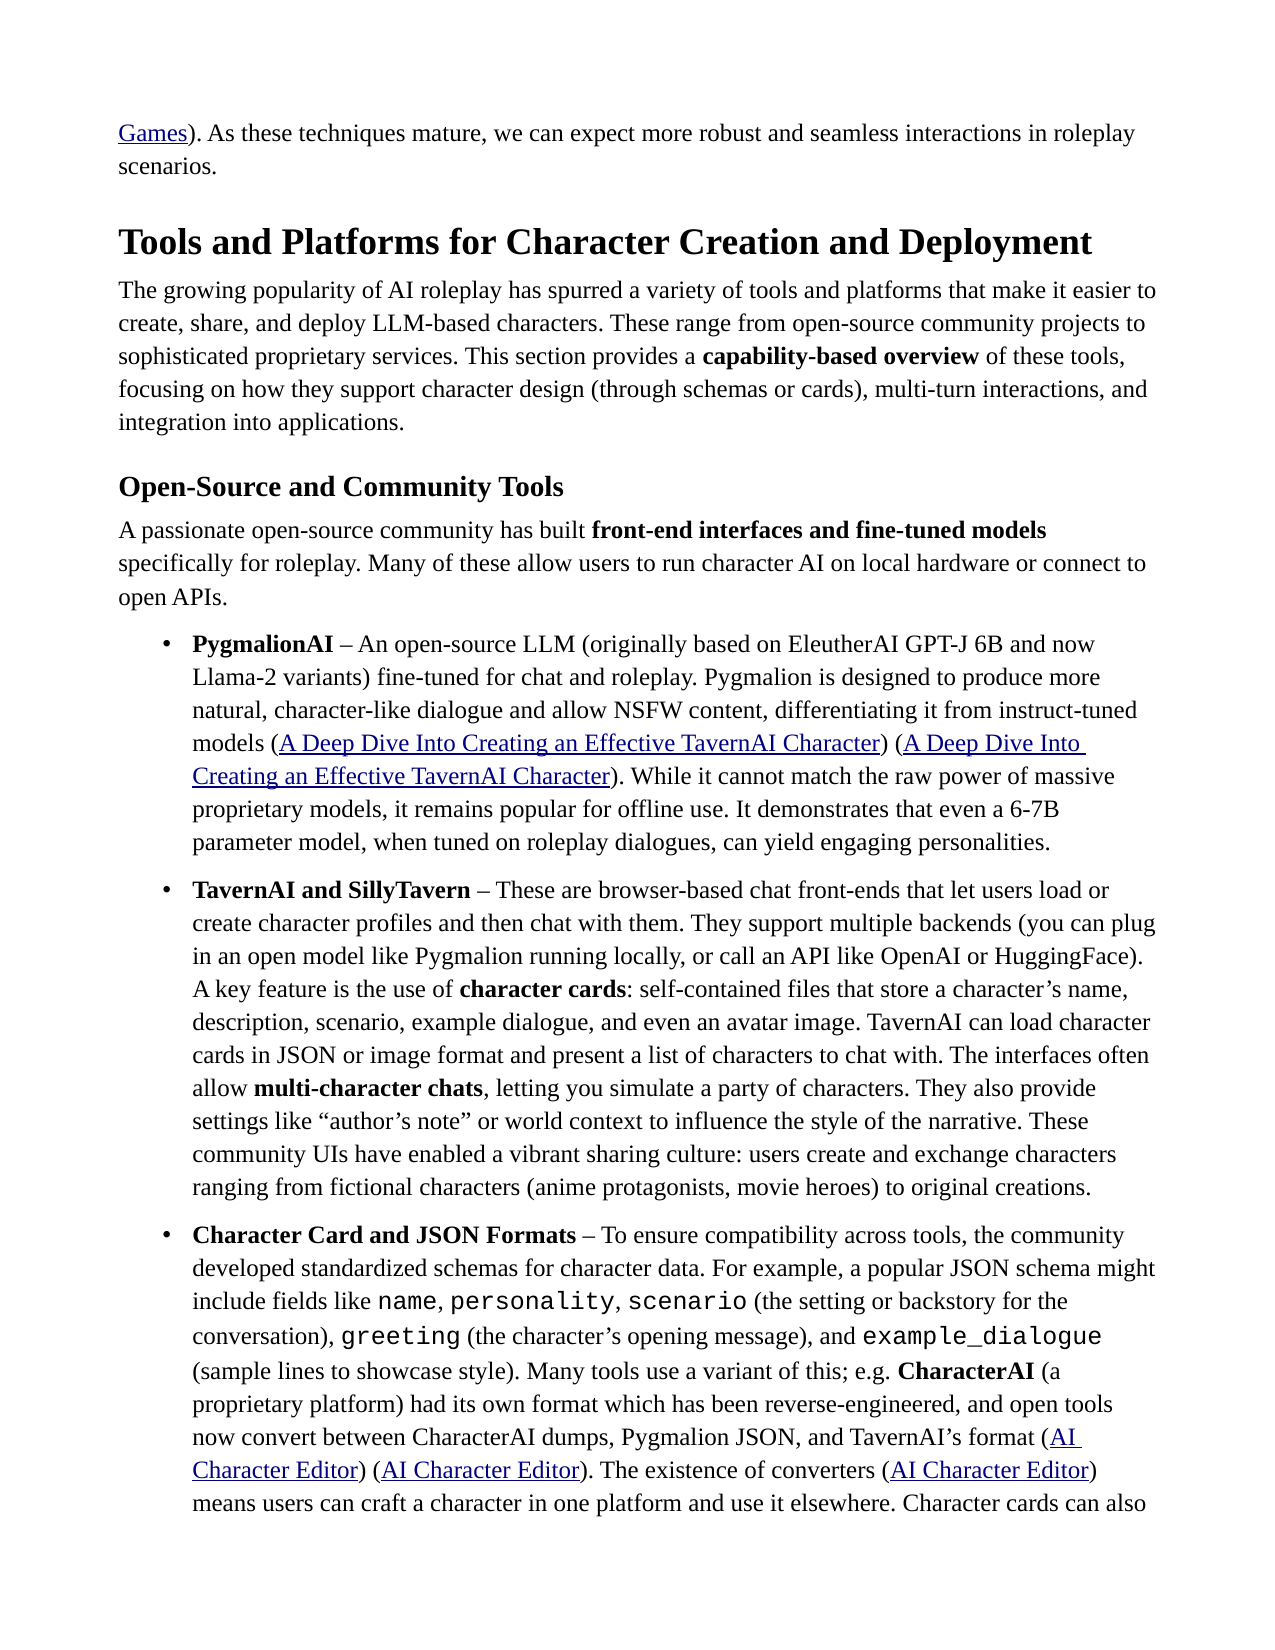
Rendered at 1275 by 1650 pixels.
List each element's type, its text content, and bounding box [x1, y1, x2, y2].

list TavernAI and SillyTavern – These are browser-based chat front-ends that let users load or create character profiles and then chat with them. They support multiple backends (you can plug in an open model like Pygmalion running locally, or call an API like OpenAI or HuggingFace). A key feature is the use of character cards: self-contained files that store a character’s name, description, scenario, example dialogue, and even an avatar image. TavernAI can load character cards in JSON or image format and present a list of characters to chat with. The interfaces often allow multi-character chats, letting you simulate a party of characters. They also provide settings like “author’s note” or world context to influence the style of the narrative. These community UIs have enabled a vibrant sharing culture: users create and exchange characters ranging from fictional characters (anime protagonists, movie heroes) to original creations. [162, 875, 1157, 1201]
subtitle Open-Source and Community Tools [118, 469, 1157, 503]
text A passionate open-source community has built front-end interfaces and fine-tuned models specifically for roleplay. Many of these allow users to run character AI on local hardware or connect to open APIs. [118, 516, 1157, 610]
subtitle Tools and Platforms for Character Creation and Deployment [118, 219, 1157, 263]
list Character Card and JSON Formats – To ensure compatibility across tools, the community developed standardized schemas for character data. For example, a popular JSON schema might include fields like name, personality, scenario (the setting or backstory for the conversation), greeting (the character’s opening message), and example_dialogue (sample lines to showcase style). Many tools use a variant of this; e.g. CharacterAI (a proprietary platform) had its own format which has been reverse-engineered, and open tools now convert between CharacterAI dumps, Pygmalion JSON, and TavernAI’s format (AI Character Editor) (AI Character Editor). The existence of converters (AI Character Editor) means users can craft a character in one platform and use it elsewhere. Character cards can also [162, 1220, 1157, 1517]
text The growing popularity of AI roleplay has spurred a variety of tools and platforms that make it easier to create, share, and deploy LLM-based characters. These range from open-source community projects to sophisticated proprietary services. This section provides a capability-based overview of these tools, focusing on how they support character design (through schemas or cards), multi-turn interactions, and integration into applications. [118, 275, 1157, 436]
text Games). As these techniques mature, we can expect more robust and seamless interactions in roleplay scenarios. [118, 118, 1157, 180]
list PygmalionAI – An open-source LLM (originally based on EleutherAI GPT-J 6B and now Llama-2 variants) fine-tuned for chat and roleplay. Pygmalion is designed to produce more natural, character-like dialogue and allow NSFW content, differentiating it from instruct-tuned models (A Deep Dive Into Creating an Effective TavernAI Character) (A Deep Dive Into Creating an Effective TavernAI Character). While it cannot match the raw power of massive proprietary models, it remains popular for offline use. It demonstrates that even a 6-7B parameter model, when tuned on roleplay dialogues, can yield engaging personalities. [162, 629, 1157, 856]
